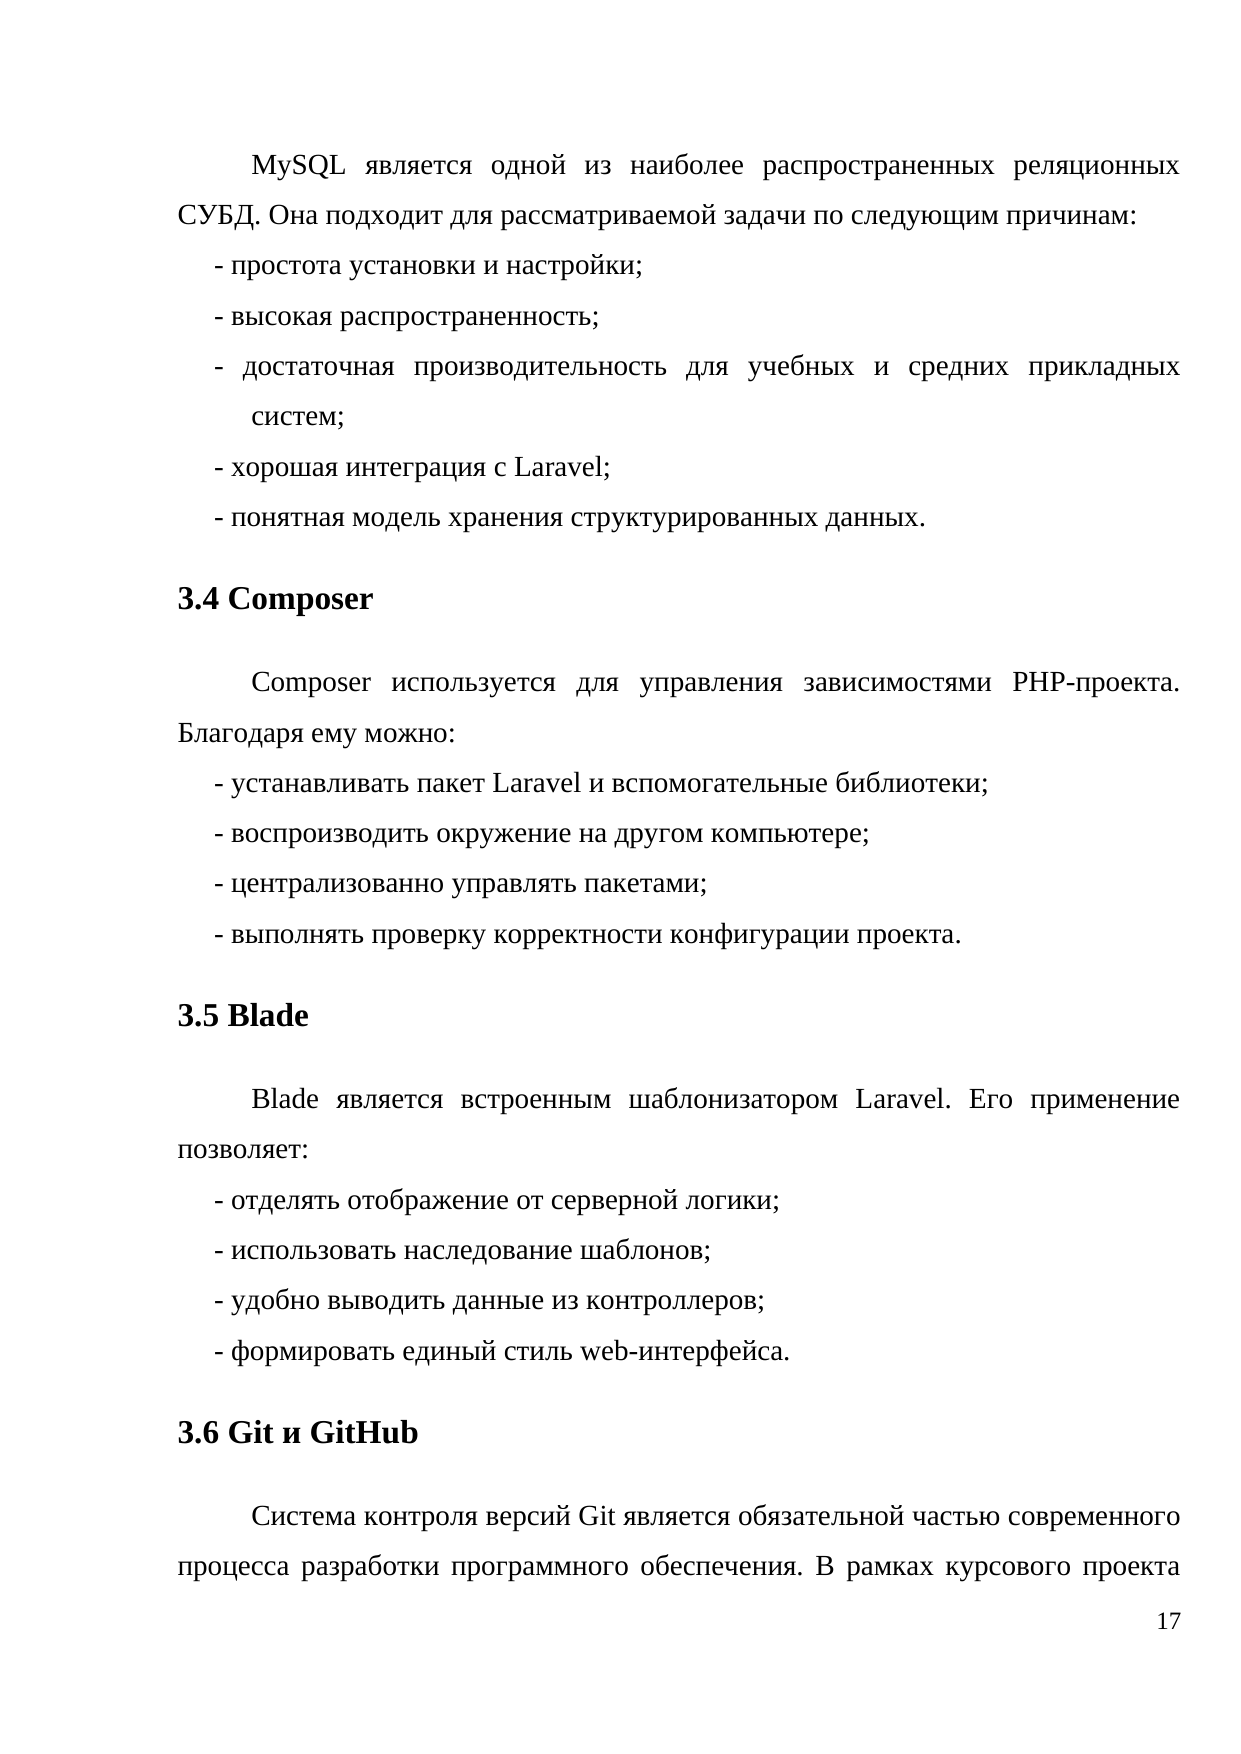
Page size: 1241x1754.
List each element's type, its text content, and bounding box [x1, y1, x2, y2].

text - централизованно управлять пакетами; [214, 866, 1181, 899]
text Composer используется для управления зависимостями PHP-проекта. Благодаря ему можно: [177, 664, 1181, 748]
text - формировать единый стиль web-интерфейса. [214, 1333, 1181, 1366]
text - удобно выводить данные из контроллеров; [214, 1282, 1181, 1316]
subtitle 3.4 Composer [177, 578, 1181, 616]
text - устанавливать пакет Laravel и вспомогательные библиотеки; [214, 765, 1181, 798]
text - отделять отображение от серверной логики; [214, 1182, 1181, 1215]
text - достаточная производительность для учебных и средних прикладных систем; [214, 348, 1181, 432]
subtitle 3.6 Git и GitHub [177, 1412, 1181, 1450]
text Система контроля версий Git является обязательной частью современного процесса разработки программного обеспечения. В рамках курсового проекта [177, 1498, 1181, 1582]
text - простота установки и настройки; [214, 247, 1181, 281]
text - высокая распространенность; [214, 298, 1181, 331]
text - использовать наследование шаблонов; [214, 1232, 1181, 1266]
subtitle 3.5 Blade [177, 995, 1181, 1033]
text - воспроизводить окружение на другом компьютере; [214, 815, 1181, 849]
text Blade является встроенным шаблонизатором Laravel. Его применение позволяет: [177, 1081, 1181, 1165]
text - хорошая интеграция с Laravel; [214, 449, 1181, 482]
text - выполнять проверку корректности конфигурации проекта. [214, 916, 1181, 949]
text - понятная модель хранения структурированных данных. [214, 499, 1181, 533]
text MySQL является одной из наиболее распространенных реляционных СУБД. Она подходит для рассматриваемой задачи по следующим причинам: [177, 147, 1181, 231]
